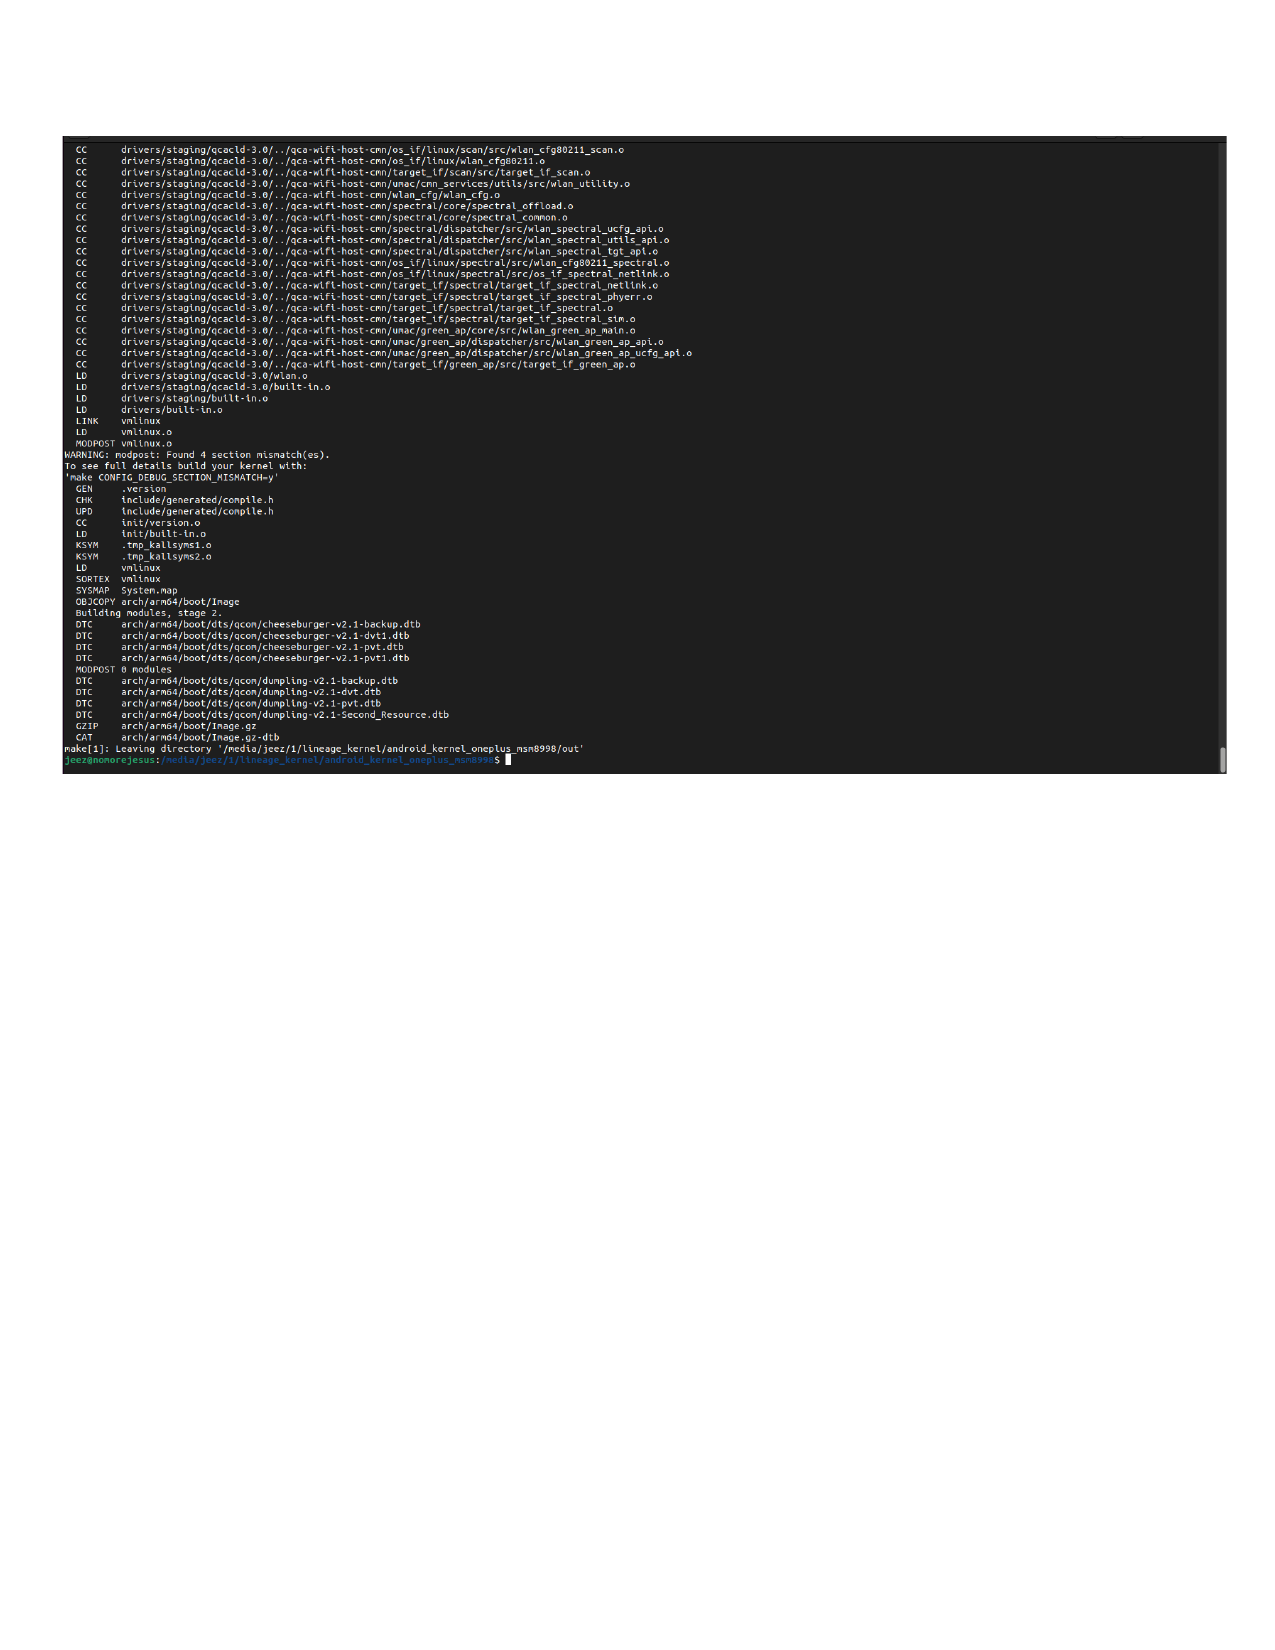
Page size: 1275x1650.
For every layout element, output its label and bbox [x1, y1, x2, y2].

picture [62, 136, 1227, 774]
